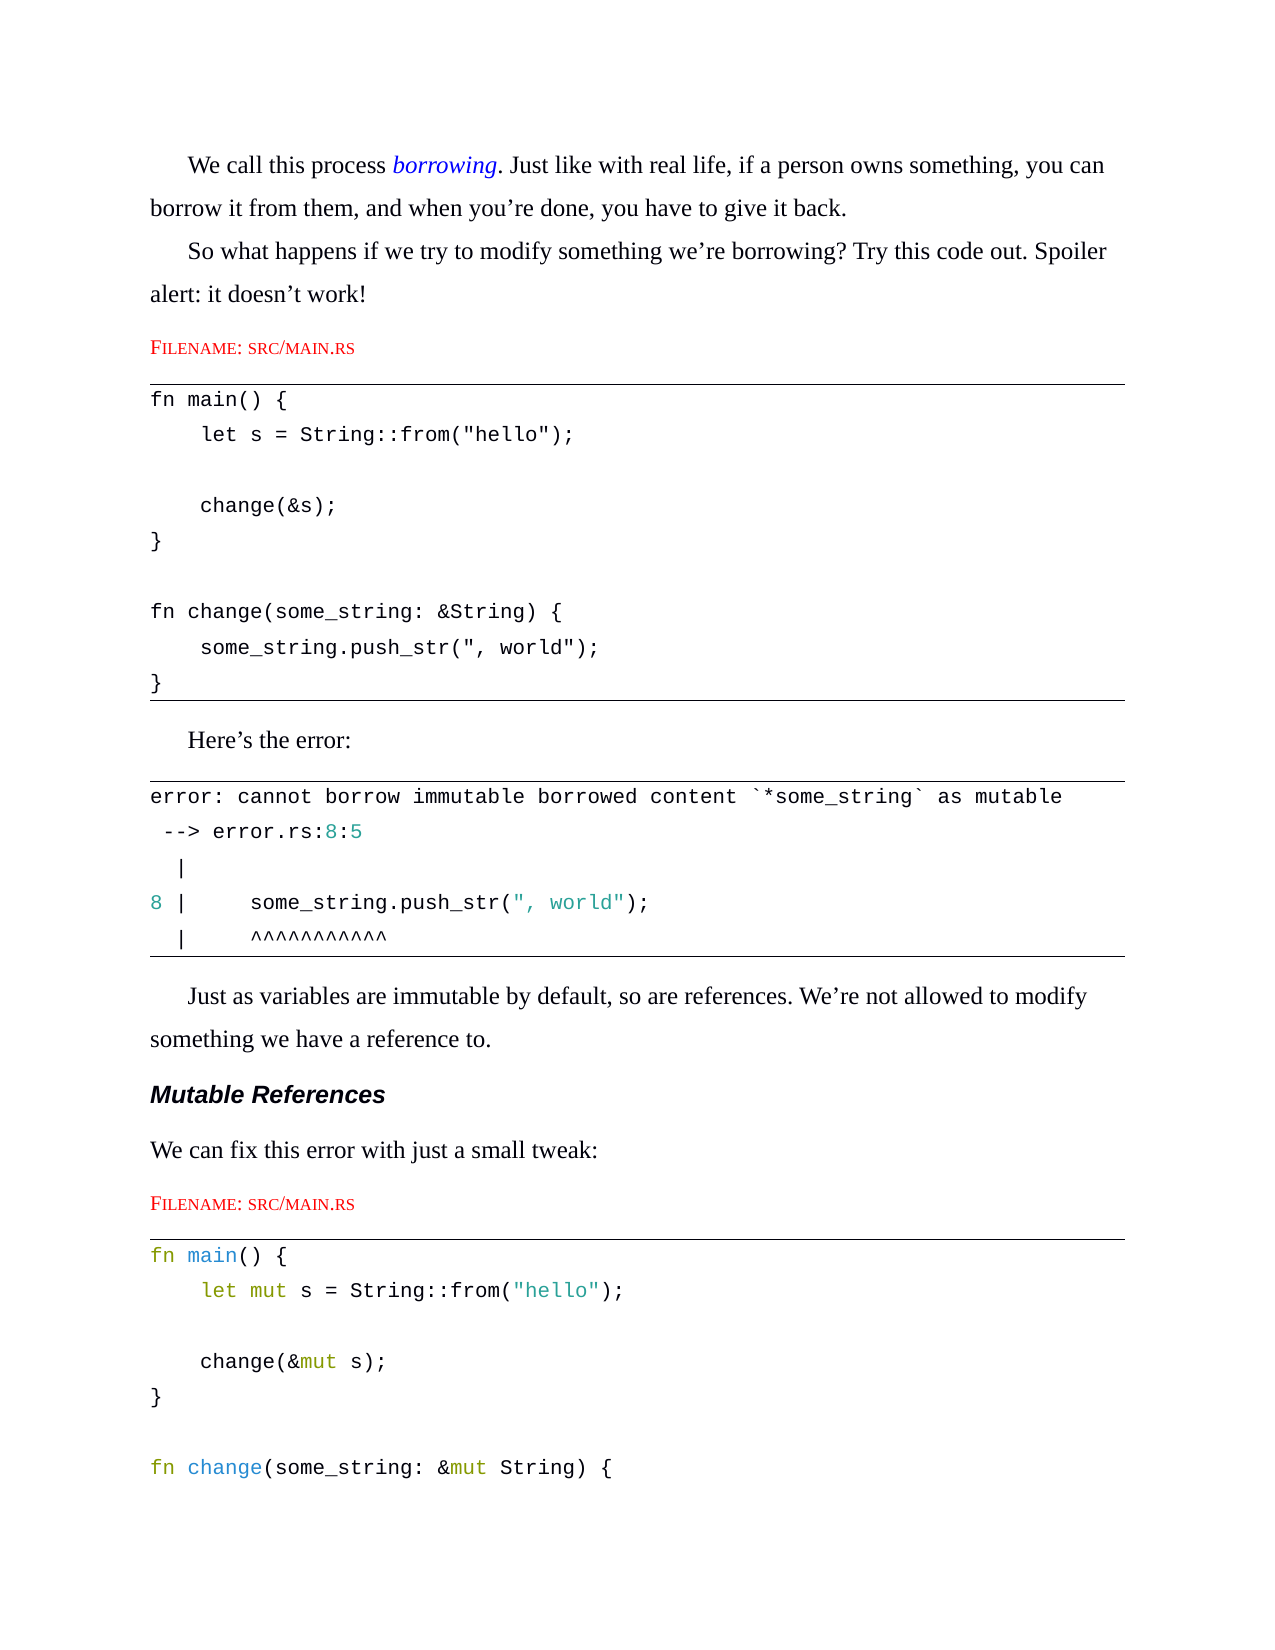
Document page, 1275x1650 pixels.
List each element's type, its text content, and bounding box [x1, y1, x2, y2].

text error: cannot borrow immutable borrowed content `*some_string` as mutable [150, 782, 1125, 810]
text Here’s the error: [150, 725, 1125, 754]
text Just as variables are immutable by default, so are references. We’re not allowed to modify something we have a reference to. [150, 981, 1125, 1053]
text | [150, 857, 1125, 881]
text We can fix this error with just a small tweak: [150, 1135, 1125, 1164]
text } [150, 1386, 1125, 1410]
text let s = String::from("hello"); [150, 424, 1125, 448]
text | ^^^^^^^^^^^ [150, 928, 1125, 956]
text change(&mut s); [150, 1351, 1125, 1374]
text Mutable References [150, 1079, 1125, 1108]
text fn main() { [150, 1240, 1125, 1268]
text Filename: src/main.rs [150, 1191, 1125, 1215]
text some_string.push_str(", world"); [150, 637, 1125, 660]
text fn change(some_string: &String) { [150, 601, 1125, 625]
text fn change(some_string: &mut String) { [150, 1457, 1125, 1481]
text let mut s = String::from("hello"); [150, 1280, 1125, 1304]
text We call this process borrowing. Just like with real life, if a person owns something, you can borrow it from them, and when you’re done, you have to give it back. [150, 150, 1125, 222]
text } [150, 530, 1125, 554]
text So what happens if we try to modify something we’re borrowing? Try this code out. Spoiler alert: it doesn’t work! [150, 236, 1125, 308]
text Filename: src/main.rs [150, 335, 1125, 359]
text fn main() { [150, 385, 1125, 412]
text 8 | some_string.push_str(", world"); [150, 892, 1125, 916]
text --> error.rs:8:5 [150, 821, 1125, 845]
text } [150, 672, 1125, 700]
text change(&s); [150, 495, 1125, 519]
